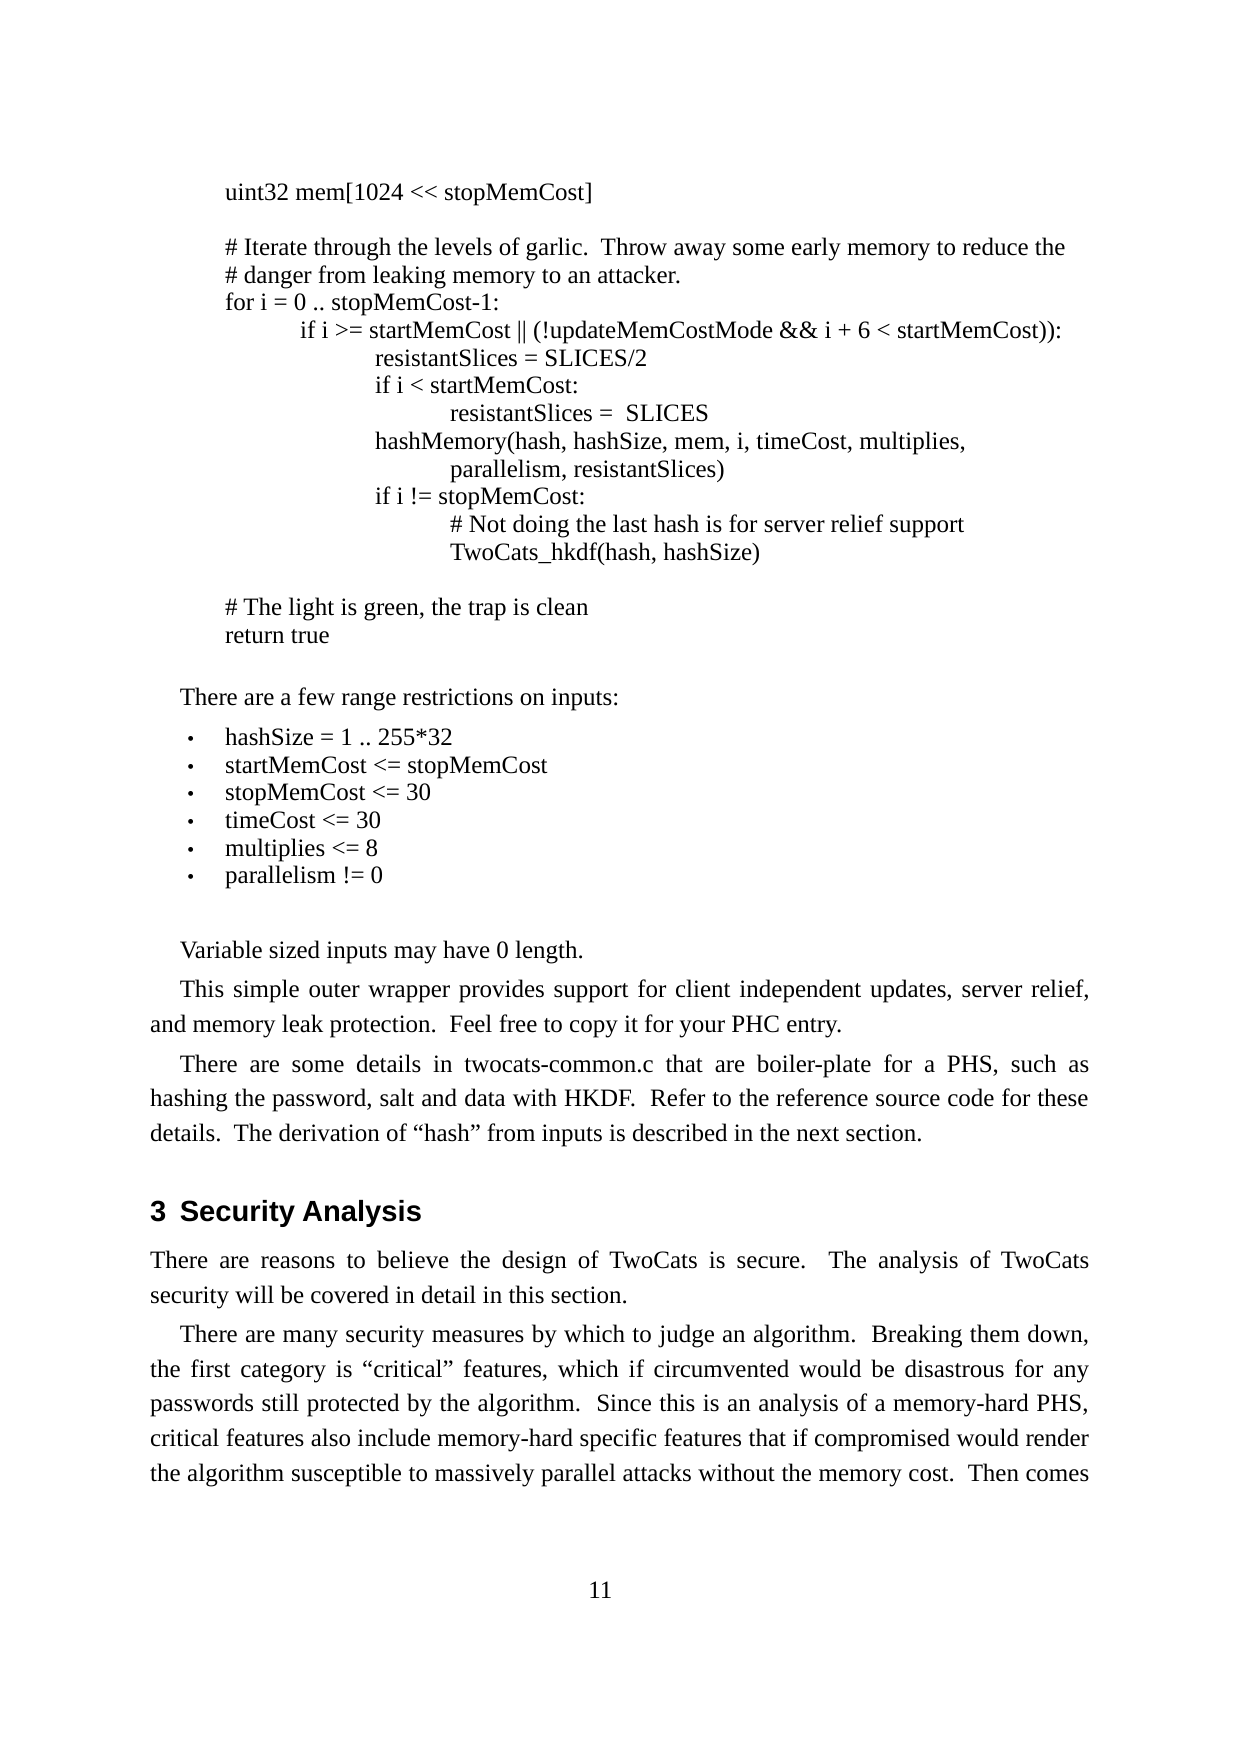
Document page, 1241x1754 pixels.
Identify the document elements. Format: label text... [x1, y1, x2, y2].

text uint32 mem[1024 << stopMemCost] [150, 178, 1091, 205]
text hashMemory(hash, hashSize, mem, i, timeCost, multiplies, [150, 427, 1091, 455]
text # The light is green, the trap is clean [150, 593, 1091, 621]
list hashSize = 1 .. 255*32 [187, 723, 1091, 751]
text # Iterate through the levels of garlic. Throw away some early memory to reduce the [150, 233, 1091, 261]
subtitle Security Analysis [150, 1195, 1091, 1228]
text TwoCats_hkdf(hash, hashSize) [150, 538, 1091, 566]
text return true [150, 621, 1091, 649]
text resistantSlices = SLICES [150, 399, 1091, 427]
list stopMemCost <= 30 [187, 778, 1091, 806]
text if i != stopMemCost: [150, 482, 1091, 510]
text # Not doing the last hash is for server relief support [150, 510, 1091, 538]
text There are reasons to believe the design of TwoCats is secure. The analysis of TwoCats security will be covered in detail in this section. [150, 1246, 1091, 1308]
text There are a few range restrictions on inputs: [150, 683, 1091, 711]
text There are many security measures by which to judge an algorithm. Breaking them down, the first category is “critical” features, which if circumvented would be disastrous for any passwords still protected by the algorithm. Since this is an analysis of a memory-hard PHS, critical features also include memory-hard specific features that if compromised would render the algorithm susceptible to massively parallel attacks without the memory cost. Then comes [150, 1320, 1091, 1486]
text for i = 0 .. stopMemCost-1: [150, 288, 1091, 316]
list parallelism != 0 [187, 862, 1091, 889]
text if i >= startMemCost || (!updateMemCostMode && i + 6 < startMemCost)): [150, 316, 1091, 344]
text resistantSlices = SLICES/2 [150, 344, 1091, 372]
list timeCost <= 30 [187, 806, 1091, 834]
text parallelism, resistantSlices) [150, 455, 1091, 482]
text # danger from leaking memory to an attacker. [150, 261, 1091, 288]
text This simple outer wrapper provides support for client independent updates, server relief, and memory leak protection. Feel free to copy it for your PHC entry. [150, 976, 1091, 1038]
list startMemCost <= stopMemCost [187, 751, 1091, 778]
text if i < startMemCost: [150, 372, 1091, 399]
text Variable sized inputs may have 0 length. [150, 936, 1091, 963]
text There are some details in twocats-common.c that are boiler-plate for a PHS, such as hashing the password, salt and data with HKDF. Refer to the reference source code for these details. The derivation of “hash” from inputs is described in the next section. [150, 1050, 1091, 1147]
list multiplies <= 8 [187, 834, 1091, 862]
